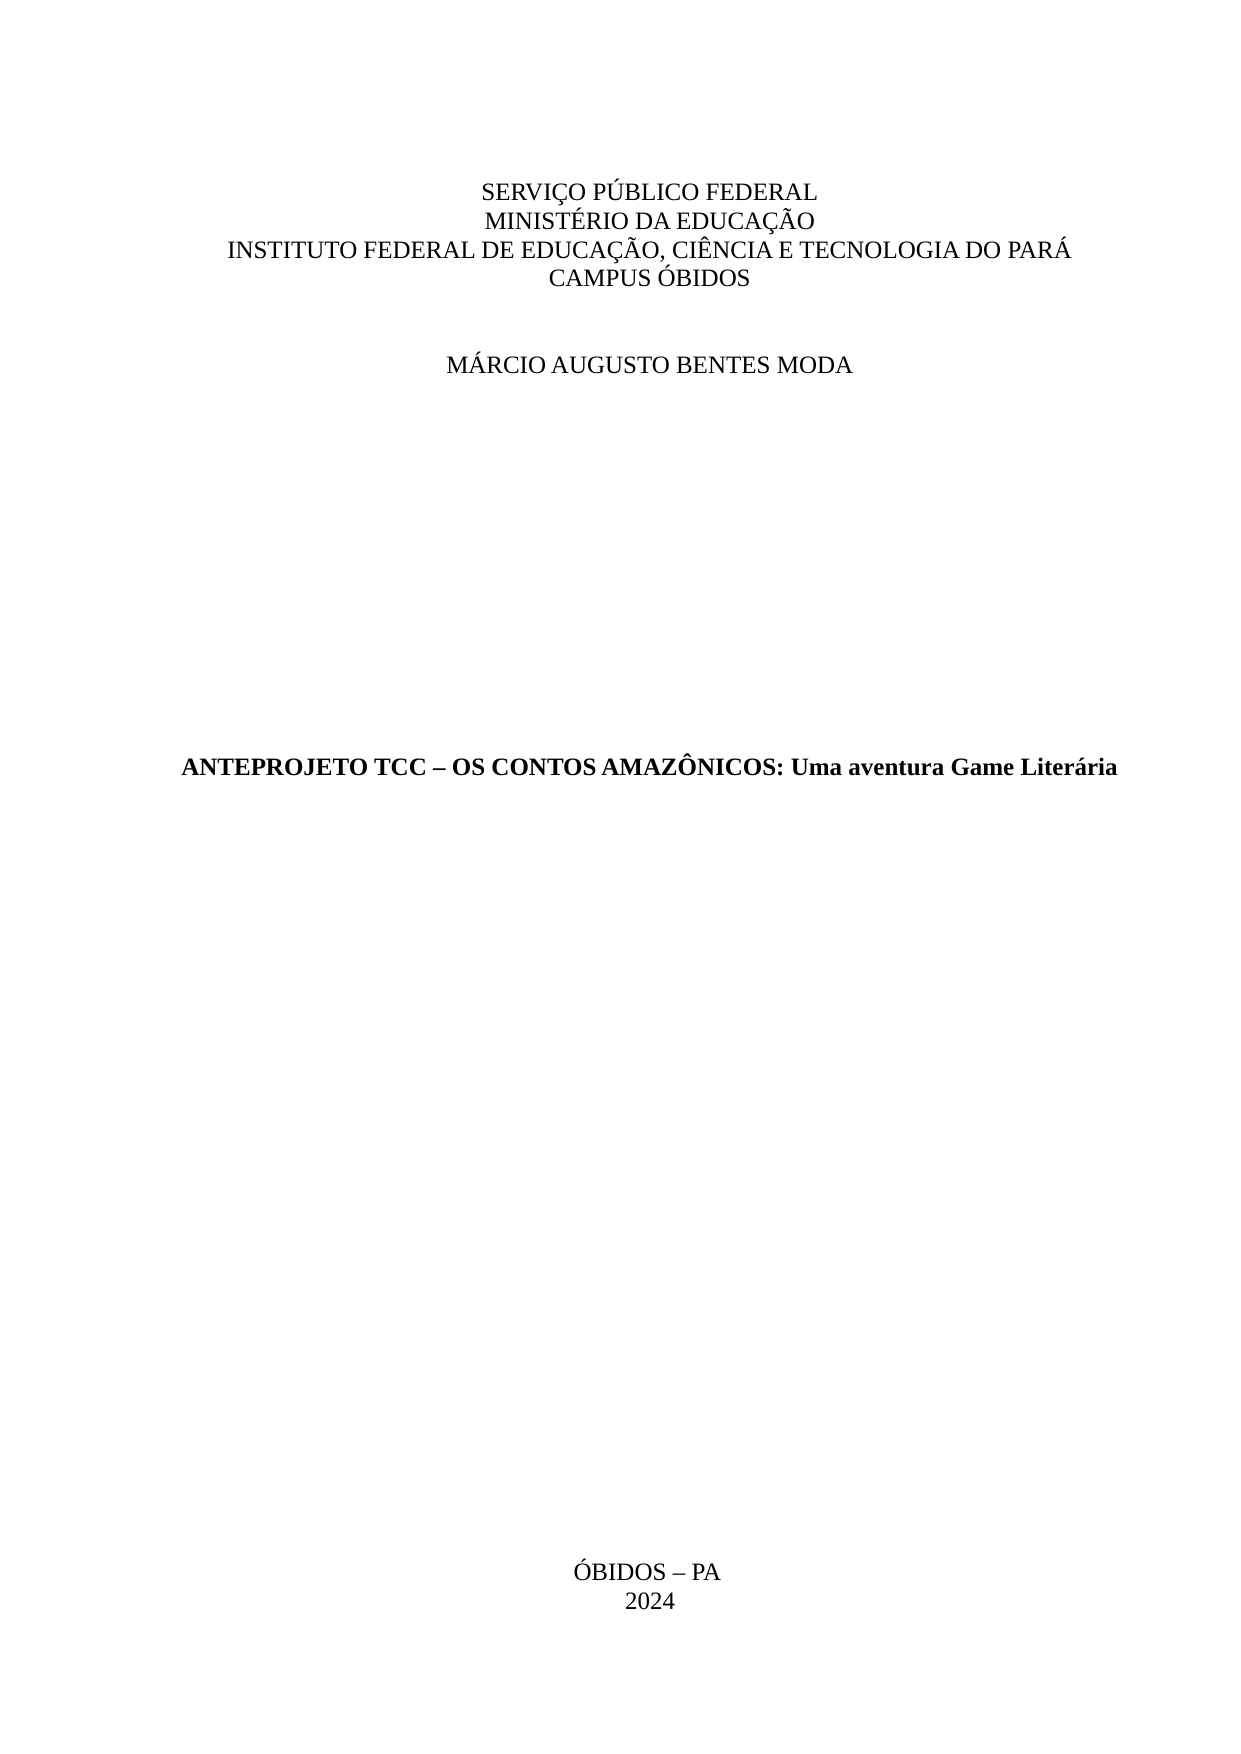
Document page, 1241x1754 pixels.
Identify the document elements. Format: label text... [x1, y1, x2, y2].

text INSTITUTO FEDERAL DE EDUCAÇÃO, CIÊNCIA E TECNOLOGIA DO PARÁ CAMPUS ÓBIDOS [177, 235, 1122, 292]
text ÓBIDOS – PA [177, 1557, 1122, 1586]
text 2024 [177, 1586, 1122, 1615]
text MINISTÉRIO DA EDUCAÇÃO [177, 206, 1122, 235]
text MÁRCIO AUGUSTO BENTES MODA [177, 350, 1122, 378]
text SERVIÇO PÚBLICO FEDERAL [177, 177, 1122, 206]
text ANTEPROJETO TCC – OS CONTOS AMAZÔNICOS: Uma aventura Game Literária [177, 752, 1122, 781]
